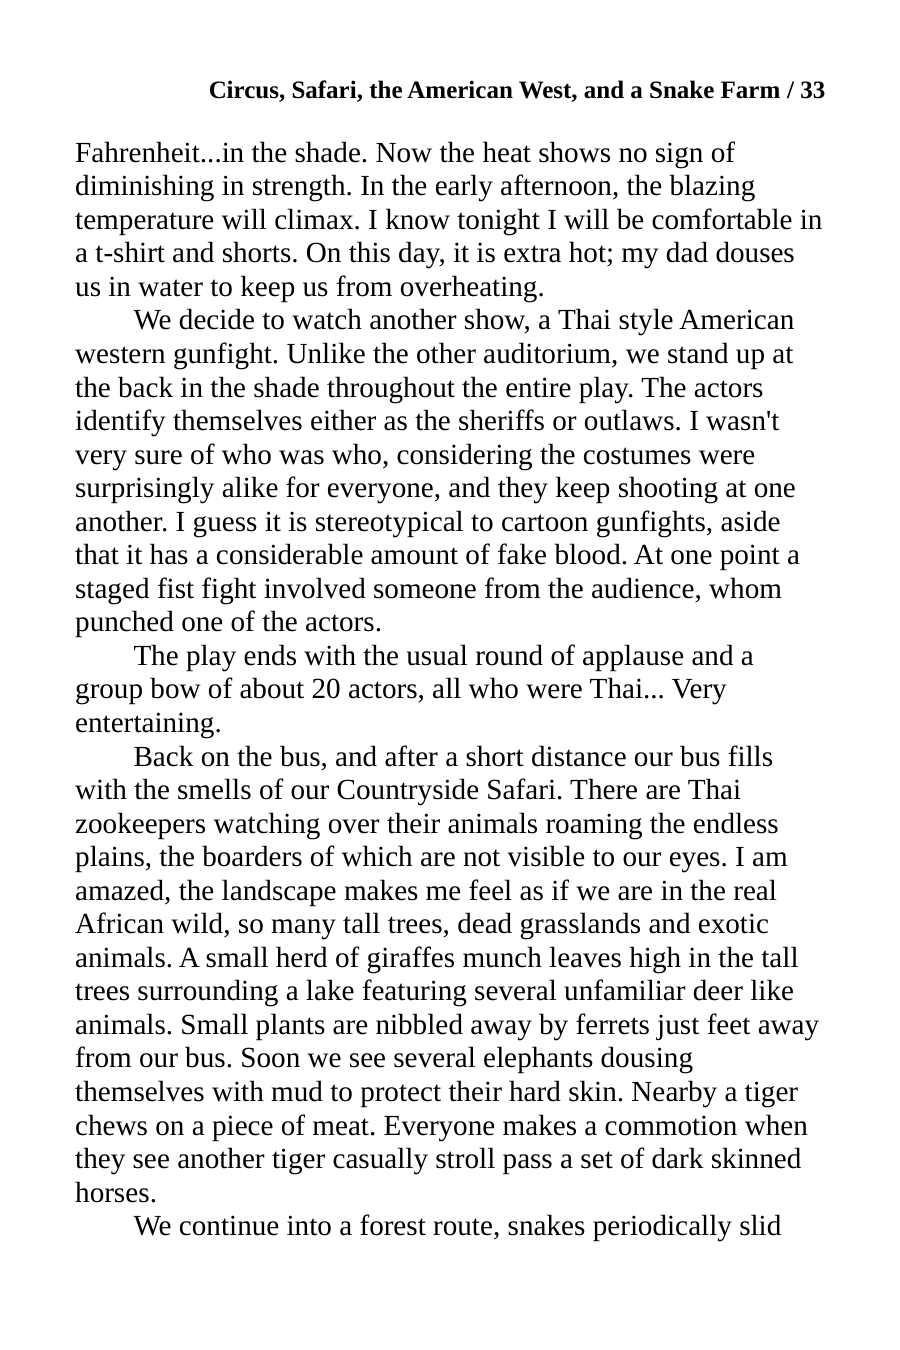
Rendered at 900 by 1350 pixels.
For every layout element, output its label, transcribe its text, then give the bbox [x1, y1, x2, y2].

text We decide to watch another show, a Thai style American western gunfight. Unlike the other auditorium, we stand up at the back in the shade throughout the entire play. The actors identify themselves either as the sheriffs or outlaws. I wasn't very sure of who was who, considering the costumes were surprisingly alike for everyone, and they keep shooting at one another. I guess it is stereotypical to cartoon gunfights, aside that it has a considerable amount of fake blood. At one point a staged fist fight involved someone from the audience, whom punched one of the actors. [75, 303, 825, 638]
text The play ends with the usual round of applause and a group bow of about 20 actors, all who were Thai... Very entertaining. [75, 638, 825, 739]
text Back on the bus, and after a short distance our bus fills with the smells of our Countryside Safari. There are Thai zookeepers watching over their animals roaming the endless plains, the boarders of which are not visible to our eyes. I am amazed, the landscape makes me feel as if we are in the real African wild, so many tall trees, dead grasslands and exotic animals. A small herd of giraffes munch leaves high in the tall trees surrounding a lake featuring several unfamiliar deer like animals. Small plants are nibbled away by ferrets just feet away from our bus. Soon we see several elephants dousing themselves with mud to protect their hard skin. Nearby a tiger chews on a piece of meat. Everyone makes a commotion when they see another tiger casually stroll pass a set of dark skinned horses. [75, 739, 825, 1208]
text We continue into a forest route, snakes periodically slid [75, 1208, 825, 1242]
text Fahrenheit...in the shade. Now the heat shows no sign of diminishing in strength. In the early afternoon, the blazing temperature will climax. I know tonight I will be comfortable in a t-shirt and shorts. On this day, it is extra hot; my dad douses us in water to keep us from overheating. [75, 135, 825, 303]
